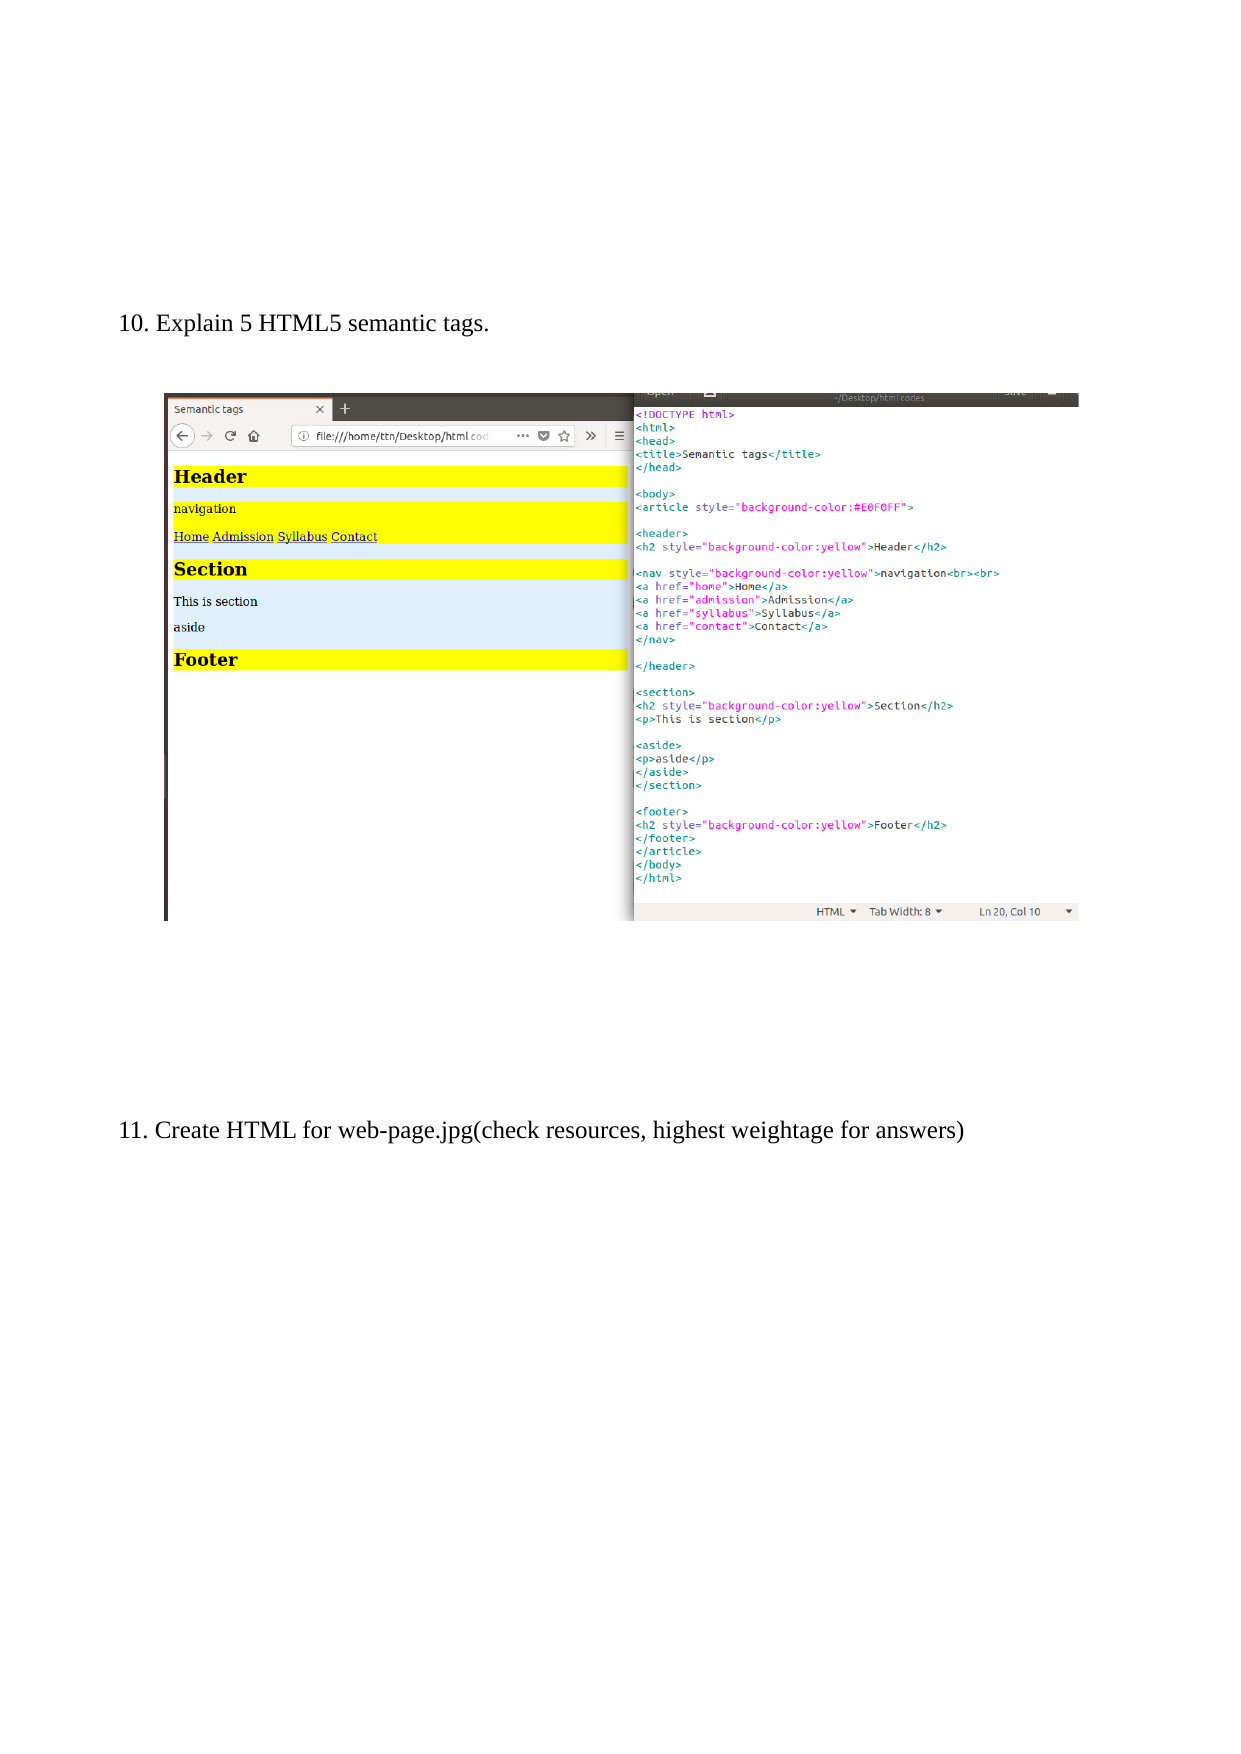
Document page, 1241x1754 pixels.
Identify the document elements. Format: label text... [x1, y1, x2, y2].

text 10. Explain 5 HTML5 semantic tags. [118, 308, 1122, 337]
text 11. Create HTML for web-page.jpg(check resources, highest weightage for answers) [118, 1115, 1122, 1144]
picture [164, 393, 1079, 921]
